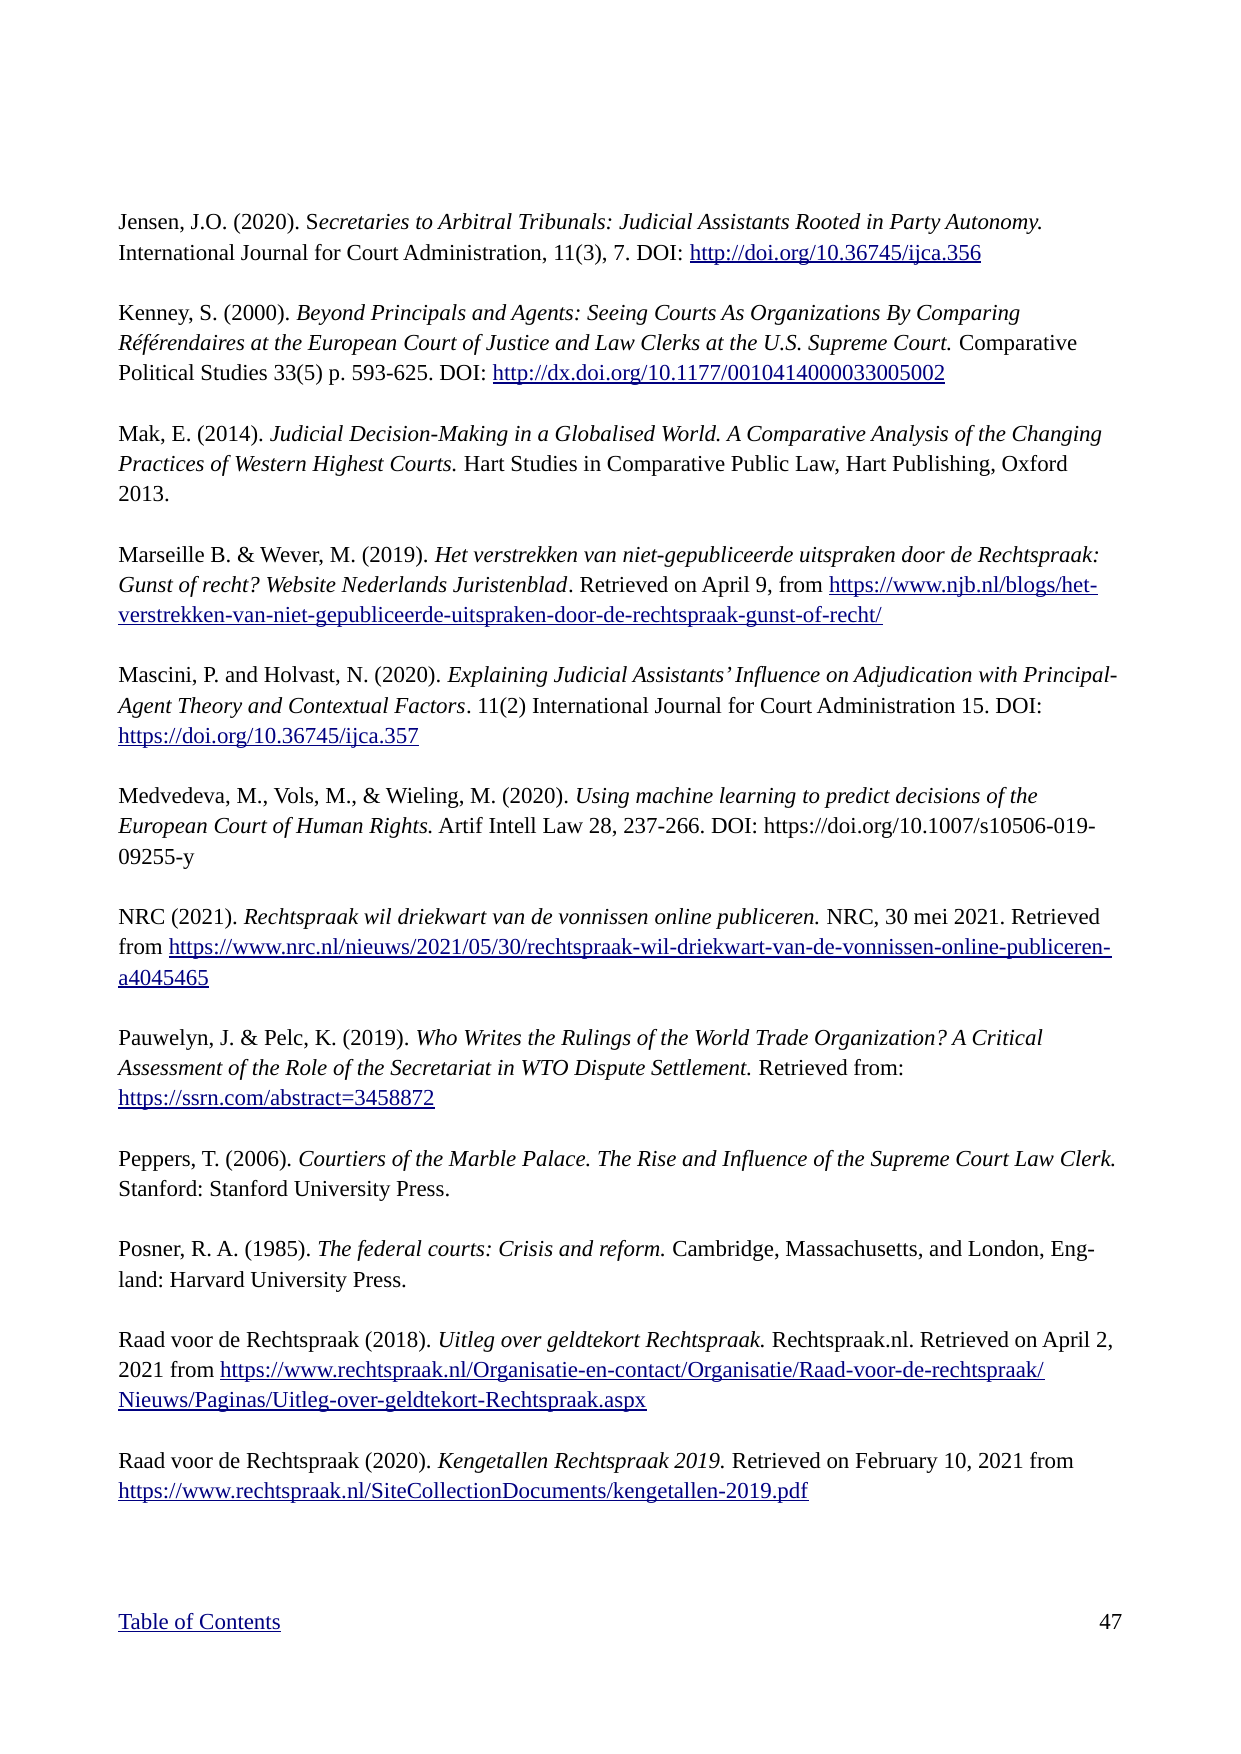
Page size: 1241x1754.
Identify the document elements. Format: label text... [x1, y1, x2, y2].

text Pauwelyn, J. & Pelc, K. (2019). Who Writes the Rulings of the World Trade Organization? A Critical Assessment of the Role of the Secretariat in WTO Dispute Settlement. Retrieved from: https://ssrn.com/abstract=3458872 [118, 1024, 1122, 1111]
text Kenney, S. (2000). Beyond Principals and Agents: Seeing Courts As Organizations By Comparing Référendaires at the European Court of Justice and Law Clerks at the U.S. Supreme Court. Comparative Political Studies 33(5) p. 593-625. DOI: http://dx.doi.org/10.1177/0010414000033005002 [118, 299, 1122, 386]
text Peppers, T. (2006). Courtiers of the Marble Palace. The Rise and Influence of the Supreme Court Law Clerk. Stanford: Stanford University Press. [118, 1145, 1122, 1201]
text Medvedeva, M., Vols, M., & Wieling, M. (2020). Using machine learning to predict decisions of the European Court of Human Rights. Artif Intell Law 28, 237-266. DOI: https://doi.org/10.1007/s10506-019-09255-y [118, 782, 1122, 869]
text NRC (2021). Rechtspraak wil driekwart van de vonnissen online publiceren. NRC, 30 mei 2021. Retrieved from https://www.nrc.nl/nieuws/2021/05/30/rechtspraak-wil-driekwart-van-de-vonnissen-online-publiceren-a4045465 [118, 903, 1122, 990]
text Mak, E. (2014). Judicial Decision-Making in a Globalised World. A Comparative Analysis of the Changing Practices of Western Highest Courts. Hart Studies in Comparative Public Law, Hart Publishing, Oxford 2013. [118, 420, 1122, 507]
text Jensen, J.O. (2020). Secretaries to Arbitral Tribunals: Judicial Assistants Rooted in Party Autonomy. International Journal for Court Administration, 11(3), 7. DOI: http://doi.org/10.36745/ijca.356 [118, 208, 1122, 265]
text Posner, R. A. (1985). The federal courts: Crisis and reform. Cambridge, Massachusetts, and London, Eng‐ [118, 1235, 1122, 1262]
text land: Harvard University Press. [118, 1266, 1122, 1292]
text Marseille B. & Wever, M. (2019). Het verstrekken van niet-gepubliceerde uitspraken door de Rechtspraak: Gunst of recht? Website Nederlands Juristenblad. Retrieved on April 9, from https://www.njb.nl/blogs/het-verstrekken-van-niet-gepubliceerde-uitspraken-door-de-rechtspraak-gunst-of-recht/ [118, 541, 1122, 627]
text Raad voor de Rechtspraak (2018). Uitleg over geldtekort Rechtspraak. Rechtspraak.nl. Retrieved on April 2, 2021 from https://www.rechtspraak.nl/Organisatie-en-contact/Organisatie/Raad-voor-de-rechtspraak/Nieuws/Paginas/Uitleg-over-geldtekort-Rechtspraak.aspx [118, 1326, 1122, 1413]
text Mascini, P. and Holvast, N. (2020). Explaining Judicial Assistants’ Influence on Adjudication with Principal-Agent Theory and Contextual Factors. 11(2) International Journal for Court Administration 15. DOI: https://doi.org/10.36745/ijca.357 [118, 661, 1122, 748]
text Raad voor de Rechtspraak (2020). Kengetallen Rechtspraak 2019. Retrieved on February 10, 2021 from https://www.rechtspraak.nl/SiteCollectionDocuments/kengetallen-2019.pdf [118, 1447, 1122, 1503]
